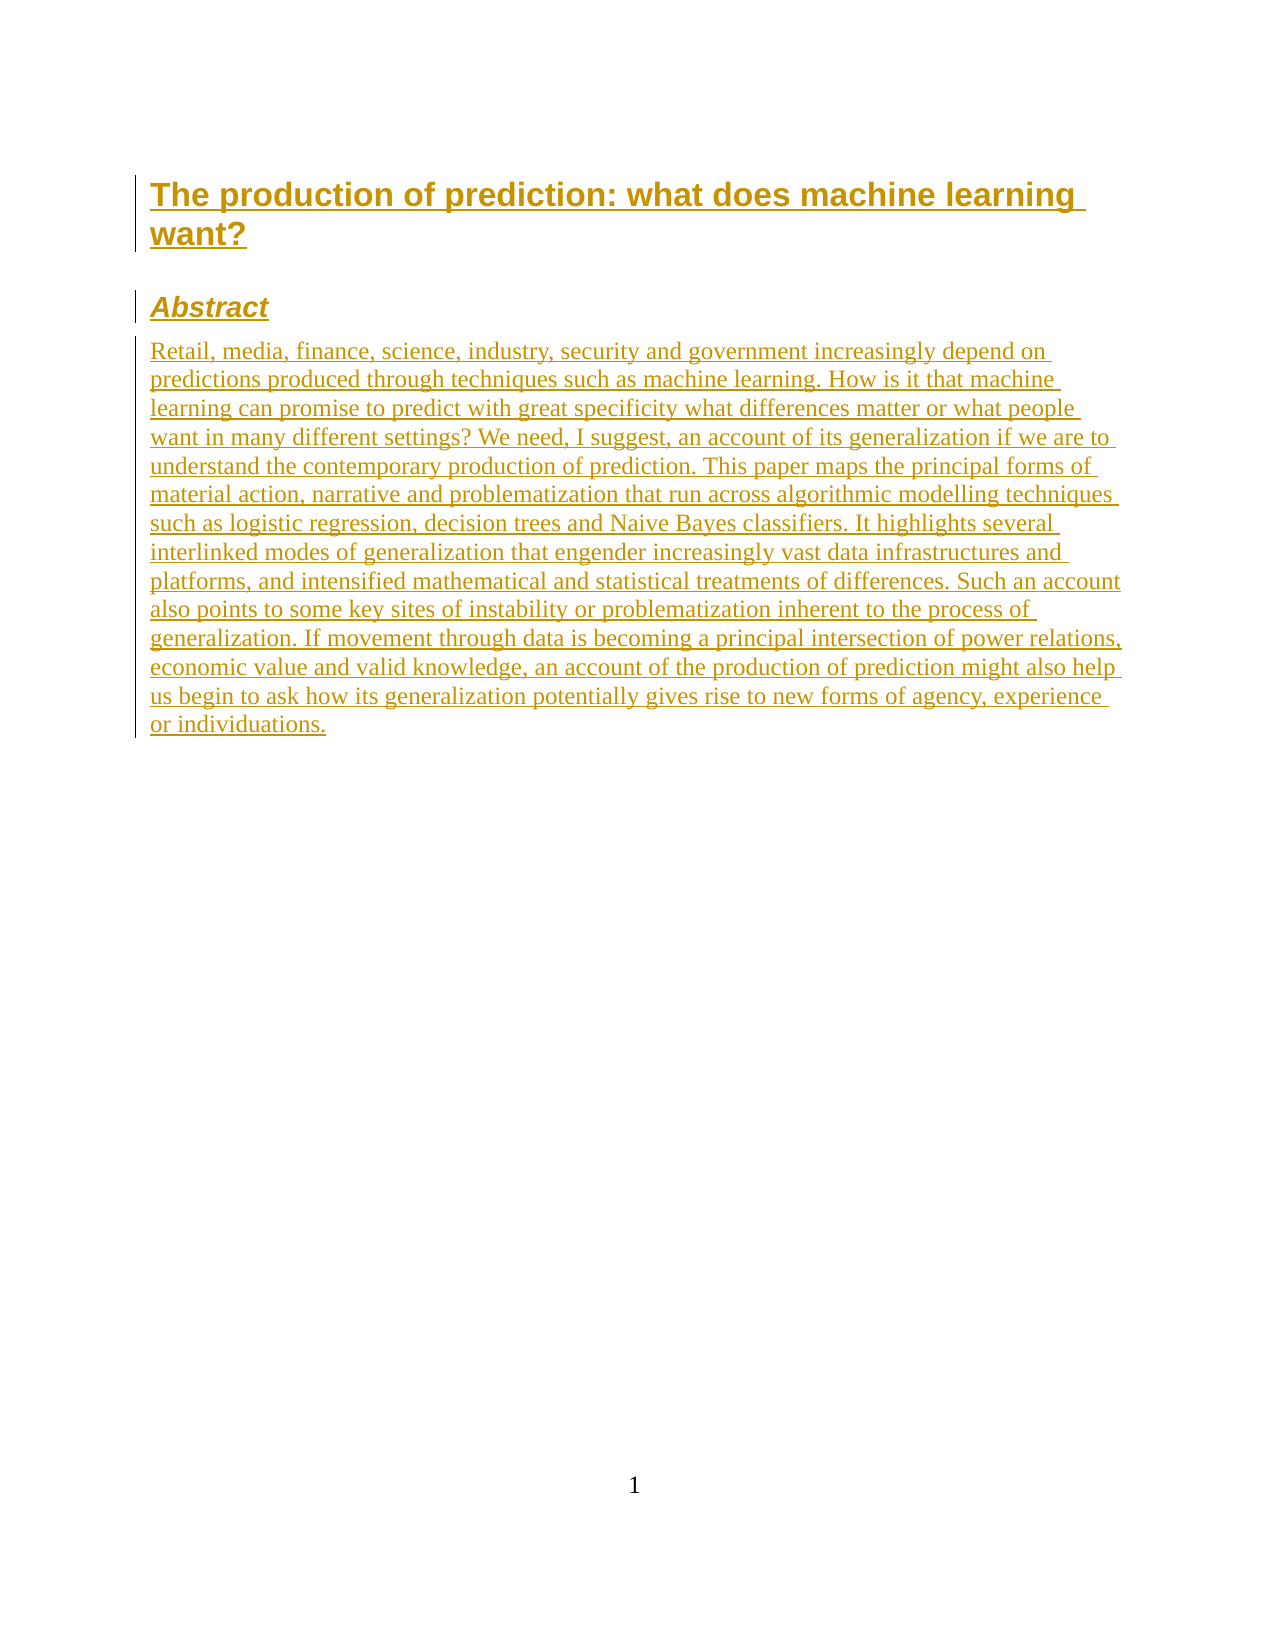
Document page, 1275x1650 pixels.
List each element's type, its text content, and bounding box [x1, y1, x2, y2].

subtitle The production of prediction: what does machine learning want? [150, 175, 1125, 252]
subtitle Abstract [150, 290, 1125, 323]
text Retail, media, finance, science, industry, security and government increasingly depend on predictions produced through techniques such as machine learning. How is it that machine learning can promise to predict with great specificity what differences matter or what people want in many different settings? We need, I suggest, an account of its generalization if we are to understand the contemporary production of prediction. This paper maps the principal forms of material action, narrative and problematization that run across algorithmic modelling techniques such as logistic regression, decision trees and Naive Bayes classifiers. It highlights several interlinked modes of generalization that engender increasingly vast data infrastructures and platforms, and intensified mathematical and statistical treatments of differences. Such an account also points to some key sites of instability or problematization inherent to the process of generalization. If movement through data is becoming a principal intersection of power relations, economic value and valid knowledge, an account of the production of prediction might also help us begin to ask how its generalization potentially gives rise to new forms of agency, experience or individuations. [150, 336, 1125, 738]
